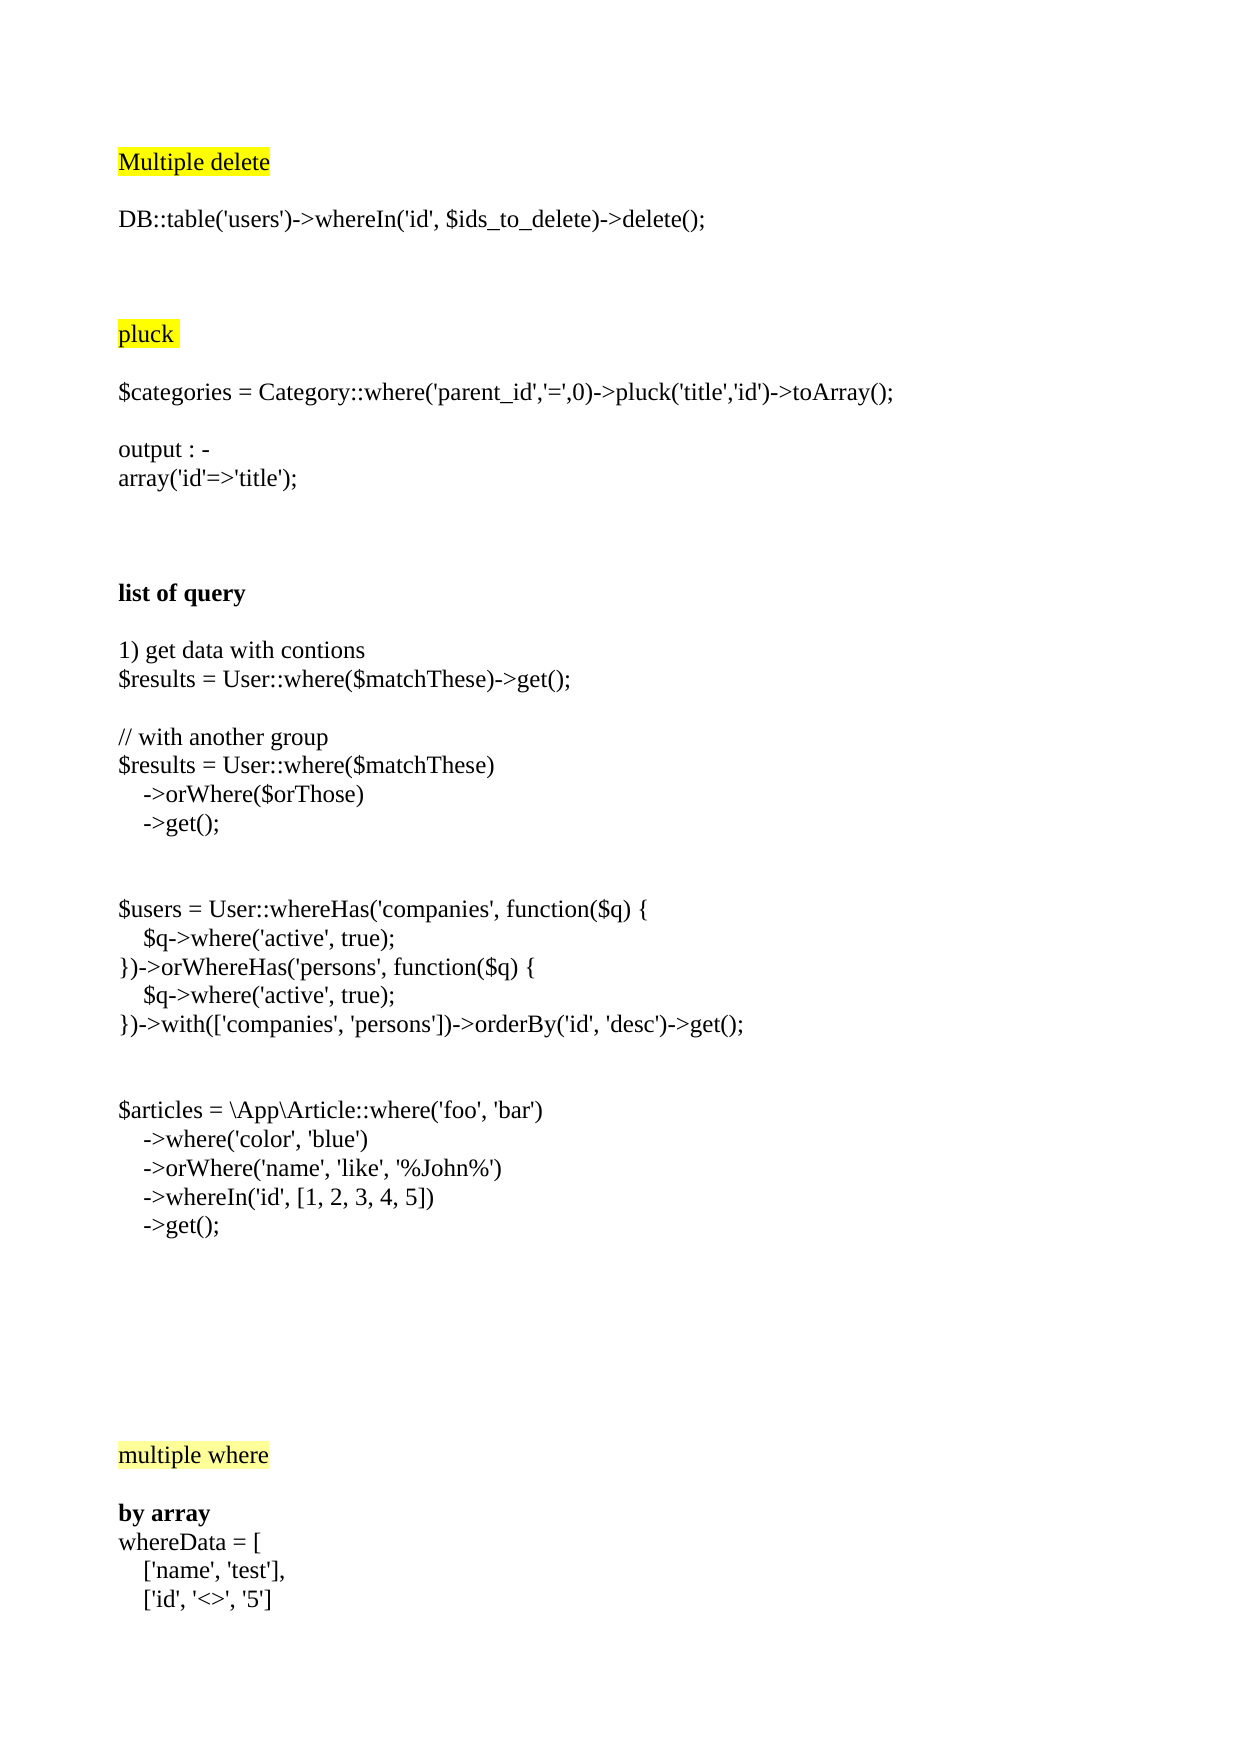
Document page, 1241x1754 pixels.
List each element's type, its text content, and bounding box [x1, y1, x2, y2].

text $results = User::where($matchThese)->get(); [118, 664, 1122, 693]
text $users = User::whereHas('companies', function($q) { [118, 894, 1122, 923]
text by array [118, 1498, 1122, 1527]
text ->where('color', 'blue') [118, 1124, 1122, 1153]
text // with another group [118, 722, 1122, 751]
text $q->where('active', true); [118, 981, 1122, 1009]
text 1) get data with contions [118, 636, 1122, 664]
text })->orWhereHas('persons', function($q) { [118, 952, 1122, 981]
text $articles = \App\Article::where('foo', 'bar') [118, 1096, 1122, 1124]
text ->get(); [118, 1211, 1122, 1239]
text list of query [118, 578, 1122, 607]
text whereData = [ [118, 1527, 1122, 1556]
text pluck [118, 319, 1122, 348]
text Multiple delete [118, 147, 1122, 176]
text ->orWhere('name', 'like', '%John%') [118, 1153, 1122, 1182]
text ['id', '<>', '5'] [118, 1584, 1122, 1613]
text output : - [118, 434, 1122, 463]
text array('id'=>'title'); [118, 463, 1122, 492]
text $q->where('active', true); [118, 923, 1122, 952]
text multiple where [118, 1441, 1122, 1469]
text ->orWhere($orThose) [118, 779, 1122, 808]
text })->with(['companies', 'persons'])->orderBy('id', 'desc')->get(); [118, 1009, 1122, 1038]
text $categories = Category::where('parent_id','=',0)->pluck('title','id')->toArray(); [118, 377, 1122, 406]
text ->get(); [118, 808, 1122, 837]
text ['name', 'test'], [118, 1556, 1122, 1584]
text $results = User::where($matchThese) [118, 751, 1122, 779]
text ->whereIn('id', [1, 2, 3, 4, 5]) [118, 1182, 1122, 1211]
text DB::table('users')->whereIn('id', $ids_to_delete)->delete(); [118, 204, 1122, 233]
